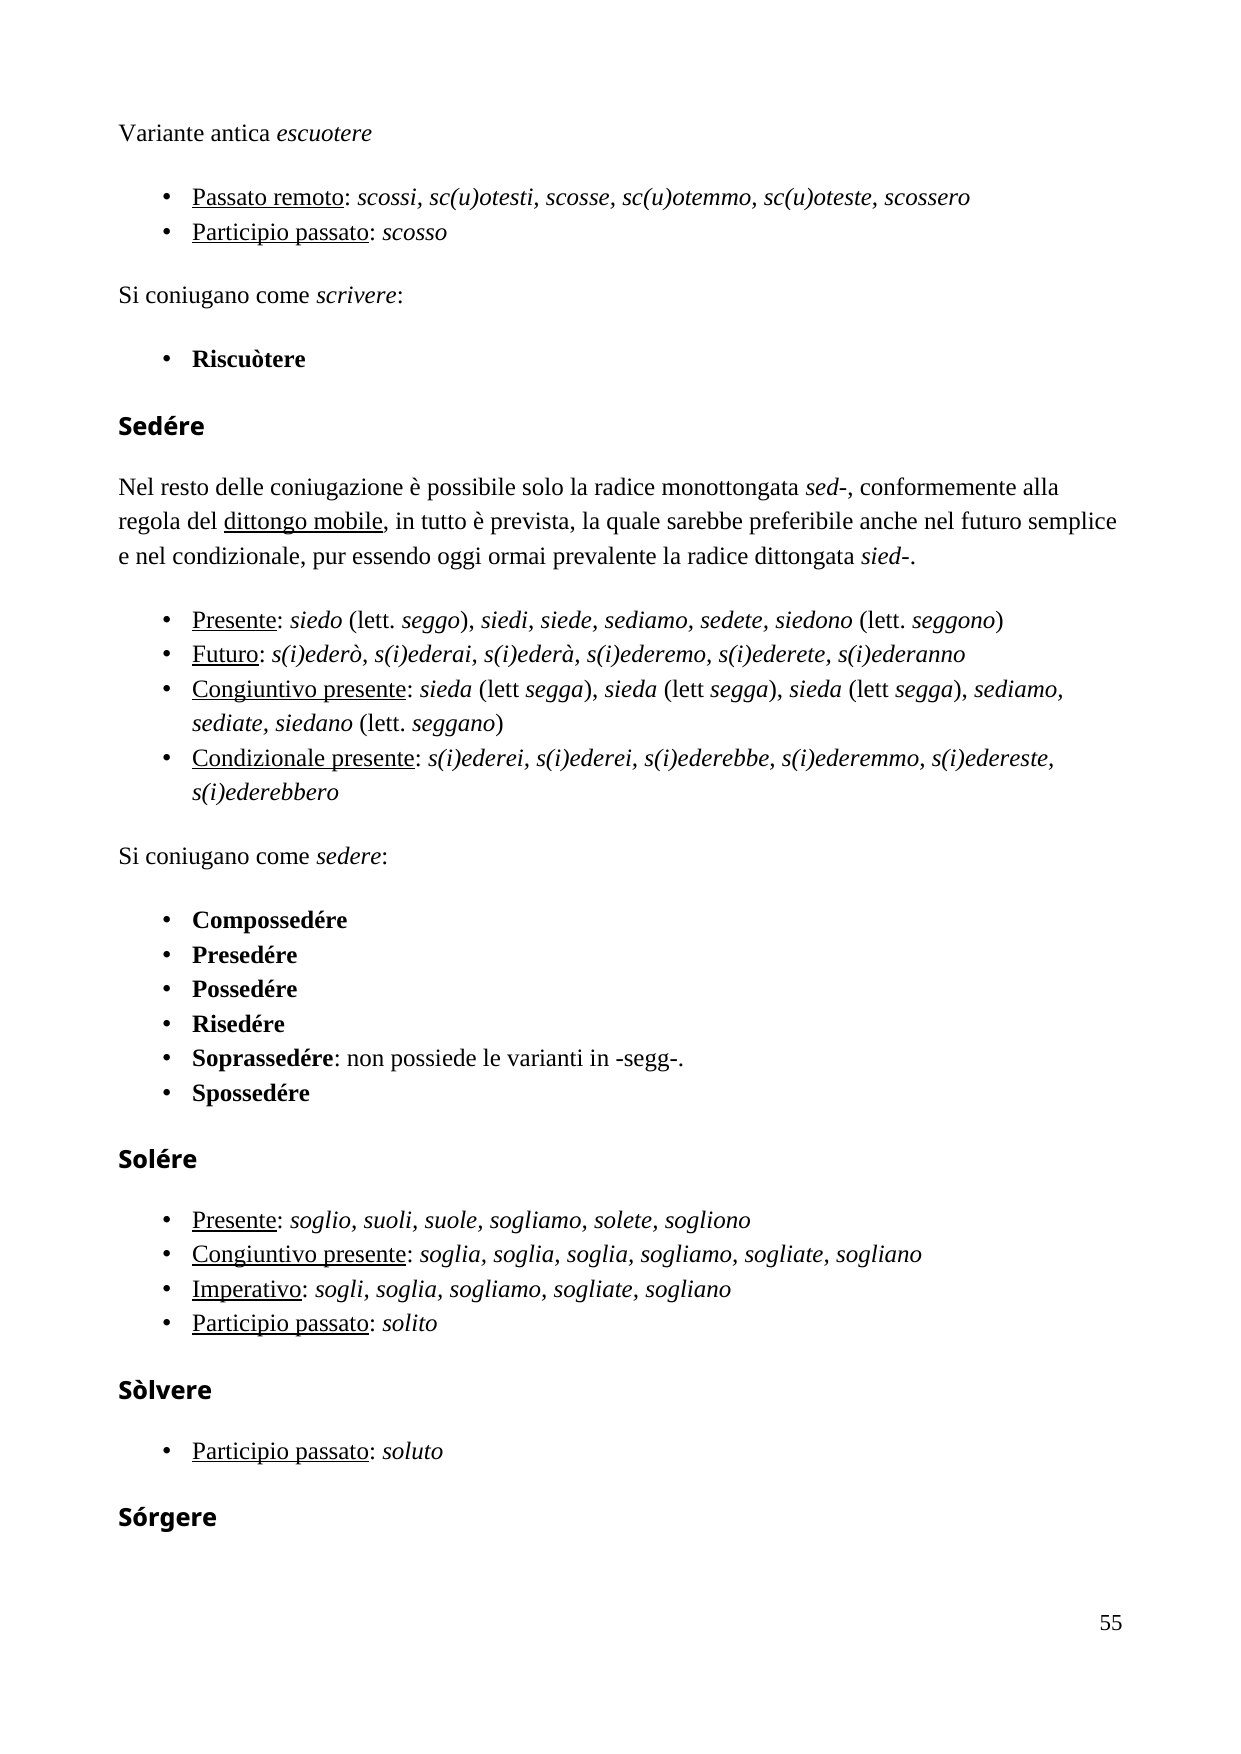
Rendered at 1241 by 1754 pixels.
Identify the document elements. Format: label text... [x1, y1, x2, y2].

list Presedére [162, 940, 1122, 968]
list Participio passato: soluto [162, 1436, 1122, 1465]
list Congiuntivo presente: soglia, soglia, soglia, sogliamo, sogliate, sogliano [162, 1239, 1122, 1268]
text Si coniugano come scrivere: [118, 281, 1122, 309]
subtitle Sòlvere [118, 1372, 1122, 1407]
list Futuro: s(i)ederò, s(i)ederai, s(i)ederà, s(i)ederemo, s(i)ederete, s(i)ederanno [162, 639, 1122, 668]
text Variante antica escuotere [118, 118, 1122, 147]
list Congiuntivo presente: sieda (lett segga), sieda (lett segga), sieda (lett segga), sediamo, sediate, siedano (lett. seggano) [162, 674, 1122, 737]
list Imperativo: sogli, soglia, sogliamo, sogliate, sogliano [162, 1274, 1122, 1303]
text Si coniugano come sedere: [118, 841, 1122, 870]
list Soprassedére: non possiede le varianti in -segg-. [162, 1043, 1122, 1072]
list Possedére [162, 974, 1122, 1003]
list Presente: siedo (lett. seggo), siedi, siede, sediamo, sedete, siedono (lett. seggono) [162, 605, 1122, 634]
text Nel resto delle coniugazione è possibile solo la radice monottongata sed-, conformemente alla regola del dittongo mobile, in tutto è prevista, la quale sarebbe preferibile anche nel futuro semplice e nel condizionale, pur essendo oggi ormai prevalente la radice dittongata sied-. [118, 472, 1122, 570]
list Risedére [162, 1009, 1122, 1037]
subtitle Sedére [118, 408, 1122, 442]
subtitle Sórgere [118, 1500, 1122, 1534]
list Passato remoto: scossi, sc(u)otesti, scosse, sc(u)otemmo, sc(u)oteste, scossero [162, 182, 1122, 211]
list Condizionale presente: s(i)ederei, s(i)ederei, s(i)ederebbe, s(i)ederemmo, s(i)edereste, s(i)ederebbero [162, 743, 1122, 806]
list Riscuòtere [162, 344, 1122, 373]
list Presente: soglio, suoli, suole, sogliamo, solete, sogliono [162, 1205, 1122, 1234]
list Participio passato: scosso [162, 217, 1122, 245]
list Spossedére [162, 1078, 1122, 1106]
list Participio passato: solito [162, 1308, 1122, 1337]
list Compossedére [162, 905, 1122, 934]
subtitle Solére [118, 1142, 1122, 1176]
